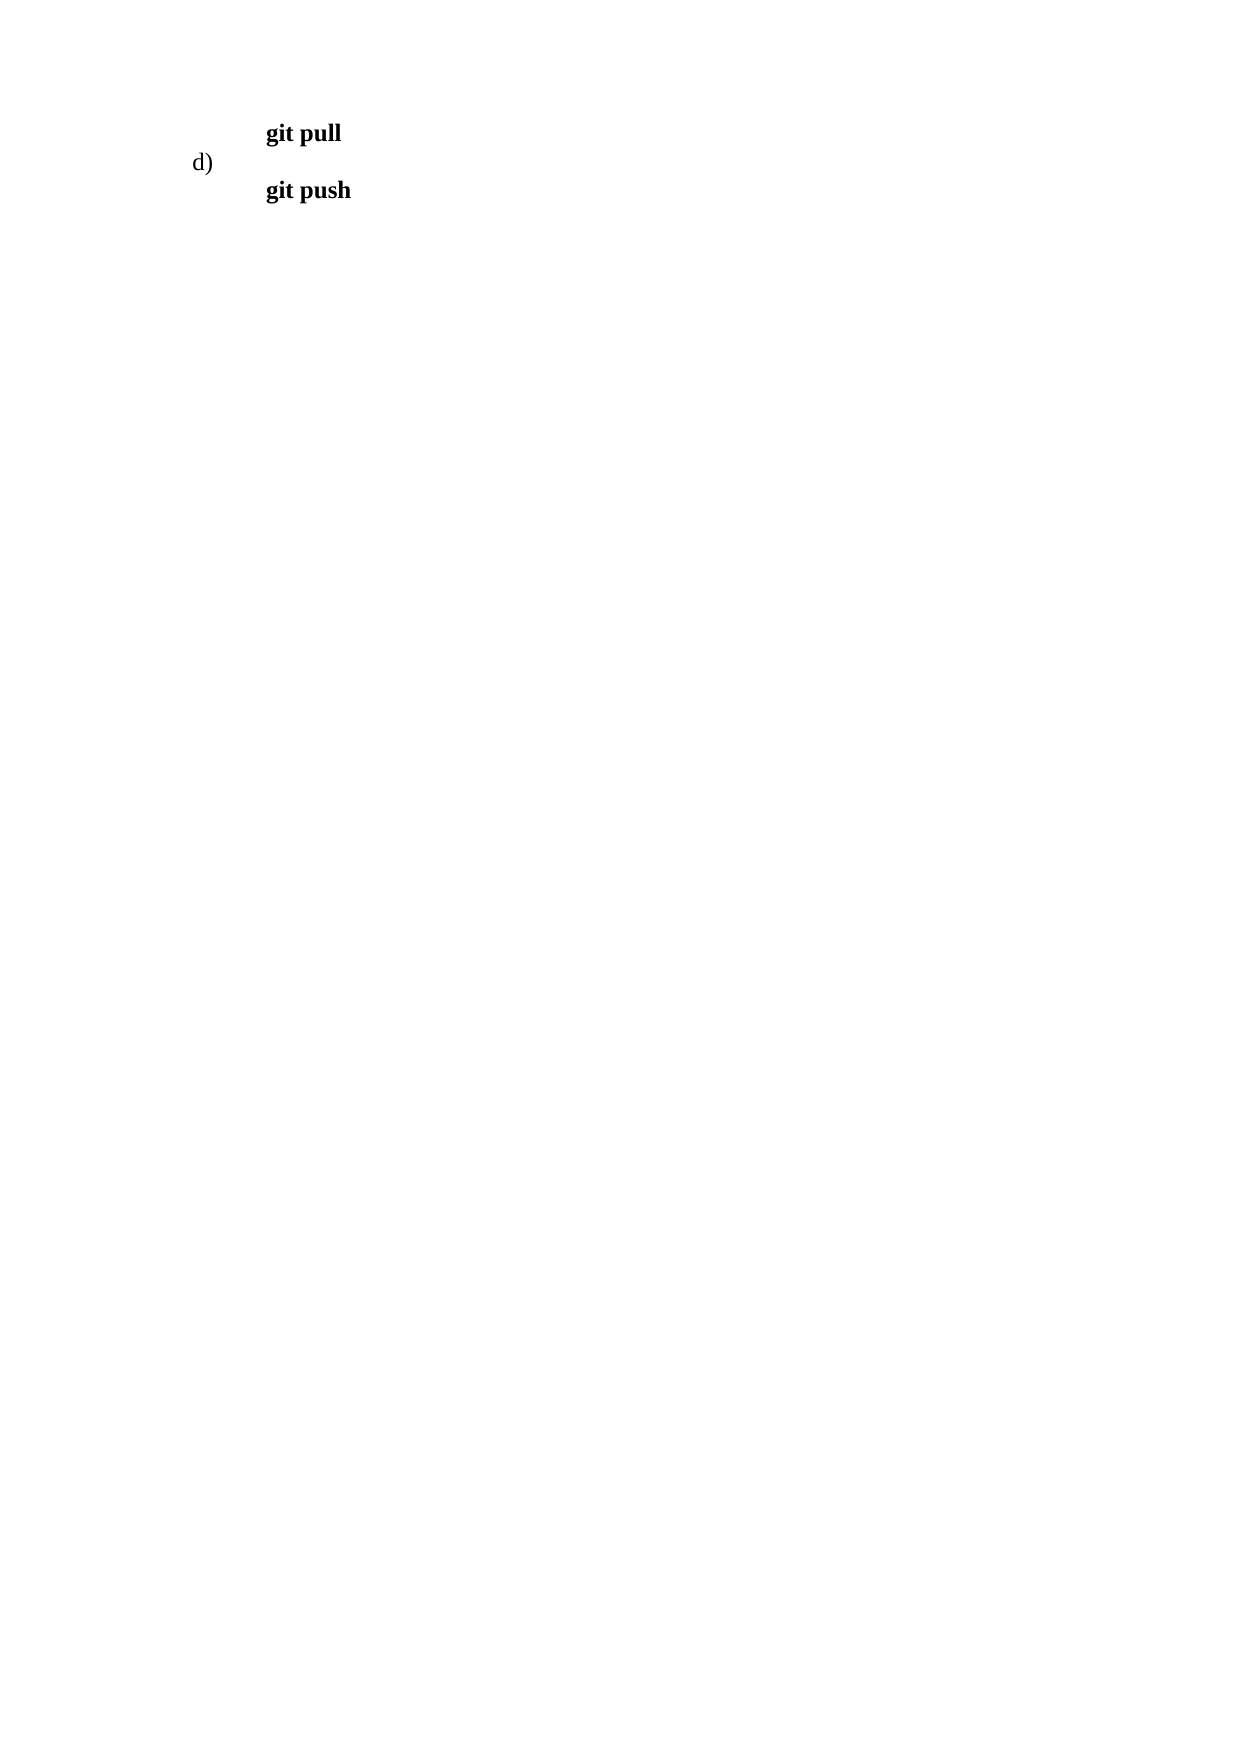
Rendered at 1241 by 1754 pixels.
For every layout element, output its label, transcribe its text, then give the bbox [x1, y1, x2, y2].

text git pull [118, 118, 1122, 147]
text git push [118, 176, 1122, 204]
text d) [118, 147, 1122, 176]
